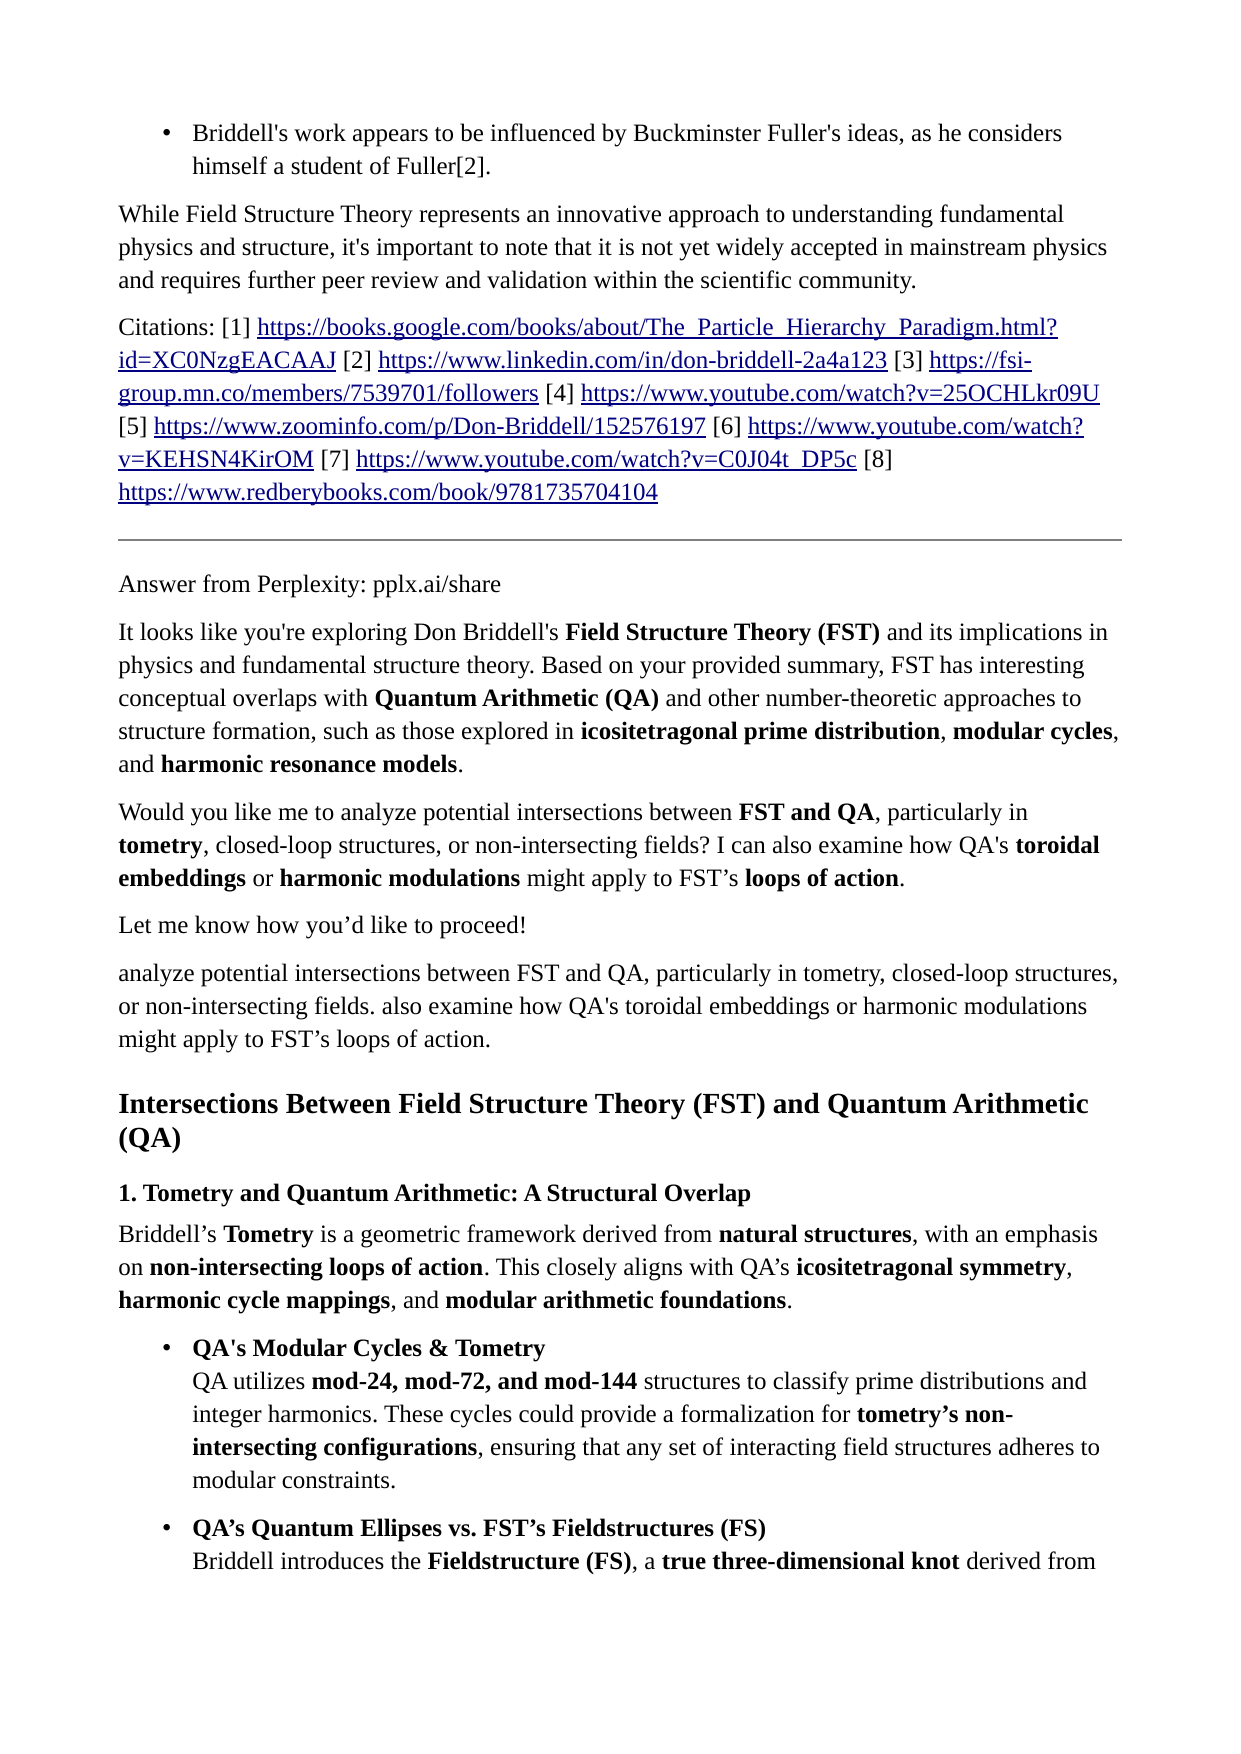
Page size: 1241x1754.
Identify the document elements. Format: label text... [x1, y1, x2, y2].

text Let me know how you’d like to proceed! 🚀 [118, 910, 1122, 939]
text analyze potential intersections between FST and QA, particularly in tometry, closed-loop structures, or non-intersecting fields. also examine how QA's toroidal embeddings or harmonic modulations might apply to FST’s loops of action. [118, 958, 1122, 1053]
list QA's Modular Cycles & Tometry QA utilizes mod-24, mod-72, and mod-144 structures to classify prime distributions and integer harmonics. These cycles could provide a formalization for tometry’s non-intersecting configurations, ensuring that any set of interacting field structures adheres to modular constraints. [162, 1333, 1122, 1494]
subtitle Intersections Between Field Structure Theory (FST) and Quantum Arithmetic (QA) [118, 1086, 1122, 1153]
text While Field Structure Theory represents an innovative approach to understanding fundamental physics and structure, it's important to note that it is not yet widely accepted in mainstream physics and requires further peer review and validation within the scientific community. [118, 199, 1122, 293]
text Briddell’s Tometry is a geometric framework derived from natural structures, with an emphasis on non-intersecting loops of action. This closely aligns with QA’s icositetragonal symmetry, harmonic cycle mappings, and modular arithmetic foundations. [118, 1219, 1122, 1314]
text Would you like me to analyze potential intersections between FST and QA, particularly in tometry, closed-loop structures, or non-intersecting fields? I can also examine how QA's toroidal embeddings or harmonic modulations might apply to FST’s loops of action. [118, 797, 1122, 891]
text Citations: [1] https://books.google.com/books/about/The_Particle_Hierarchy_Paradigm.html?id=XC0NzgEACAAJ [2] https://www.linkedin.com/in/don-briddell-2a4a123 [3] https://fsi-group.mn.co/members/7539701/followers [4] https://www.youtube.com/watch?v=25OCHLkr09U [5] https://www.zoominfo.com/p/Don-Briddell/152576197 [6] https://www.youtube.com/watch?v=KEHSN4KirOM [7] https://www.youtube.com/watch?v=C0J04t_DP5c [8] https://www.redberybooks.com/book/9781735704104 [118, 312, 1122, 506]
subtitle 1. Tometry and Quantum Arithmetic: A Structural Overlap [118, 1178, 1122, 1207]
list QA’s Quantum Ellipses vs. FST’s Fieldstructures (FS) Briddell introduces the Fieldstructure (FS), a true three-dimensional knot derived from [162, 1513, 1122, 1574]
text Answer from Perplexity: pplx.ai/share [118, 569, 1122, 598]
list Briddell's work appears to be influenced by Buckminster Fuller's ideas, as he considers himself a student of Fuller[2]. [162, 118, 1122, 180]
text It looks like you're exploring Don Briddell's Field Structure Theory (FST) and its implications in physics and fundamental structure theory. Based on your provided summary, FST has interesting conceptual overlaps with Quantum Arithmetic (QA) and other number-theoretic approaches to structure formation, such as those explored in icositetragonal prime distribution, modular cycles, and harmonic resonance models. [118, 617, 1122, 778]
